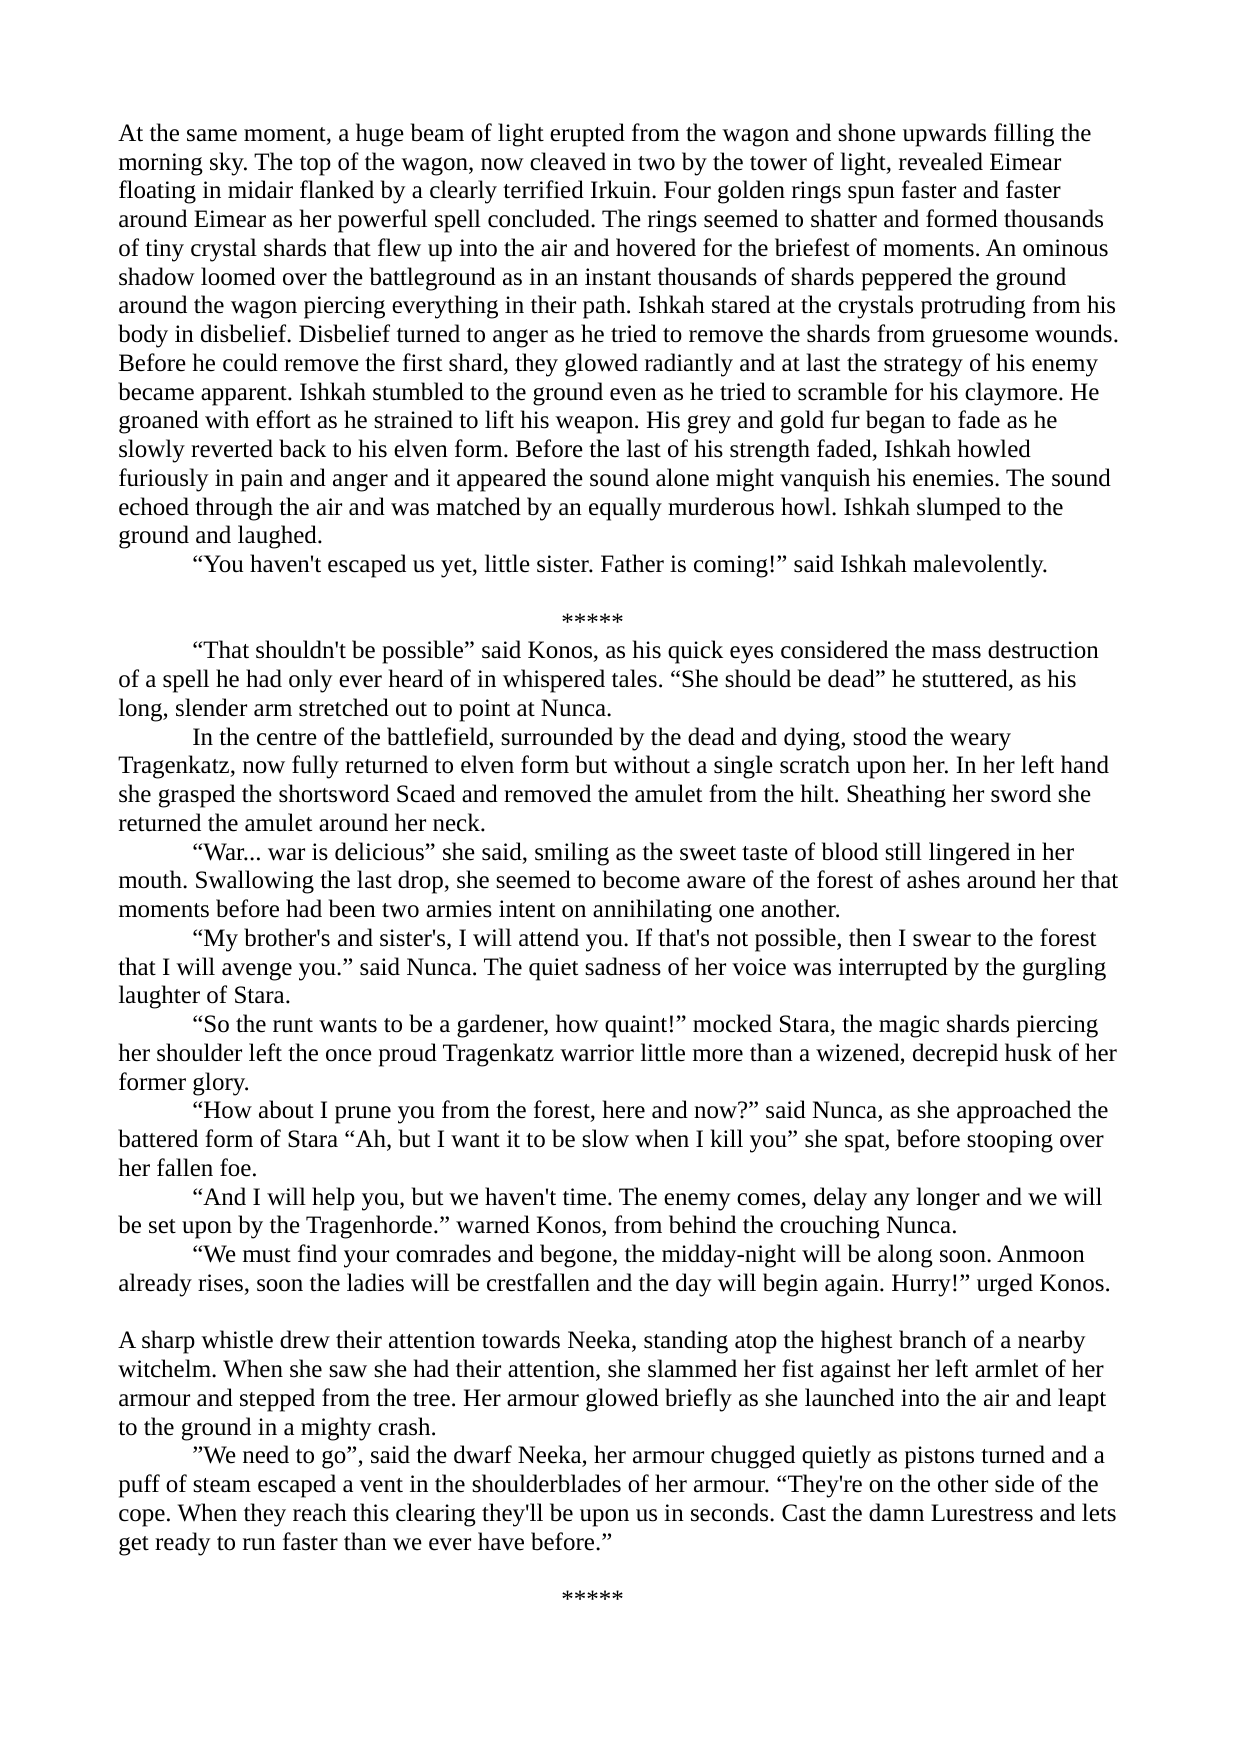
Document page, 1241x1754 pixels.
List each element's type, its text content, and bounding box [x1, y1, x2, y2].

text A sharp whistle drew their attention towards Neeka, standing atop the highest branch of a nearby witchelm. When she saw she had their attention, she slammed her fist against her left armlet of her armour and stepped from the tree. Her armour glowed briefly as she launched into the air and leapt to the ground in a mighty crash. [118, 1326, 1122, 1441]
text “So the runt wants to be a gardener, how quaint!” mocked Stara, the magic shards piercing her shoulder left the once proud Tragenkatz warrior little more than a wizened, decrepid husk of her former glory. [118, 1009, 1122, 1096]
text “That shouldn't be possible” said Konos, as his quick eyes considered the mass destruction of a spell he had only ever heard of in whispered tales. “She should be dead” he stuttered, as his long, slender arm stretched out to point at Nunca. [118, 636, 1122, 722]
text “We must find your comrades and begone, the midday-night will be along soon. Anmoon already rises, soon the ladies will be crestfallen and the day will begin again. Hurry!” urged Konos. [118, 1239, 1122, 1297]
text ***** [118, 1584, 1122, 1613]
text ”We need to go”, said the dwarf Neeka, her armour chugged quietly as pistons turned and a puff of steam escaped a vent in the shoulderblades of her armour. “They're on the other side of the cope. When they reach this clearing they'll be upon us in seconds. Cast the damn Lurestress and lets get ready to run faster than we ever have before.” [118, 1441, 1122, 1556]
text In the centre of the battlefield, surrounded by the dead and dying, stood the weary Tragenkatz, now fully returned to elven form but without a single scratch upon her. In her left hand she grasped the shortsword Scaed and removed the amulet from the hilt. Sheathing her sword she returned the amulet around her neck. [118, 722, 1122, 837]
text “And I will help you, but we haven't time. The enemy comes, delay any longer and we will be set upon by the Tragenhorde.” warned Konos, from behind the crouching Nunca. [118, 1182, 1122, 1239]
text ***** [118, 607, 1122, 636]
text “War... war is delicious” she said, smiling as the sweet taste of blood still lingered in her mouth. Swallowing the last drop, she seemed to become aware of the forest of ashes around her that moments before had been two armies intent on annihilating one another. [118, 837, 1122, 923]
text “My brother's and sister's, I will attend you. If that's not possible, then I swear to the forest that I will avenge you.” said Nunca. The quiet sadness of her voice was interrupted by the gurgling laughter of Stara. [118, 923, 1122, 1009]
text “How about I prune you from the forest, here and now?” said Nunca, as she approached the battered form of Stara “Ah, but I want it to be slow when I kill you” she spat, before stooping over her fallen foe. [118, 1096, 1122, 1182]
text At the same moment, a huge beam of light erupted from the wagon and shone upwards filling the morning sky. The top of the wagon, now cleaved in two by the tower of light, revealed Eimear floating in midair flanked by a clearly terrified Irkuin. Four golden rings spun faster and faster around Eimear as her powerful spell concluded. The rings seemed to shatter and formed thousands of tiny crystal shards that flew up into the air and hovered for the briefest of moments. An ominous shadow loomed over the battleground as in an instant thousands of shards peppered the ground around the wagon piercing everything in their path. Ishkah stared at the crystals protruding from his body in disbelief. Disbelief turned to anger as he tried to remove the shards from gruesome wounds. Before he could remove the first shard, they glowed radiantly and at last the strategy of his enemy became apparent. Ishkah stumbled to the ground even as he tried to scramble for his claymore. He groaned with effort as he strained to lift his weapon. His grey and gold fur began to fade as he slowly reverted back to his elven form. Before the last of his strength faded, Ishkah howled furiously in pain and anger and it appeared the sound alone might vanquish his enemies. The sound echoed through the air and was matched by an equally murderous howl. Ishkah slumped to the ground and laughed. [118, 118, 1122, 549]
text “You haven't escaped us yet, little sister. Father is coming!” said Ishkah malevolently. [118, 549, 1122, 578]
